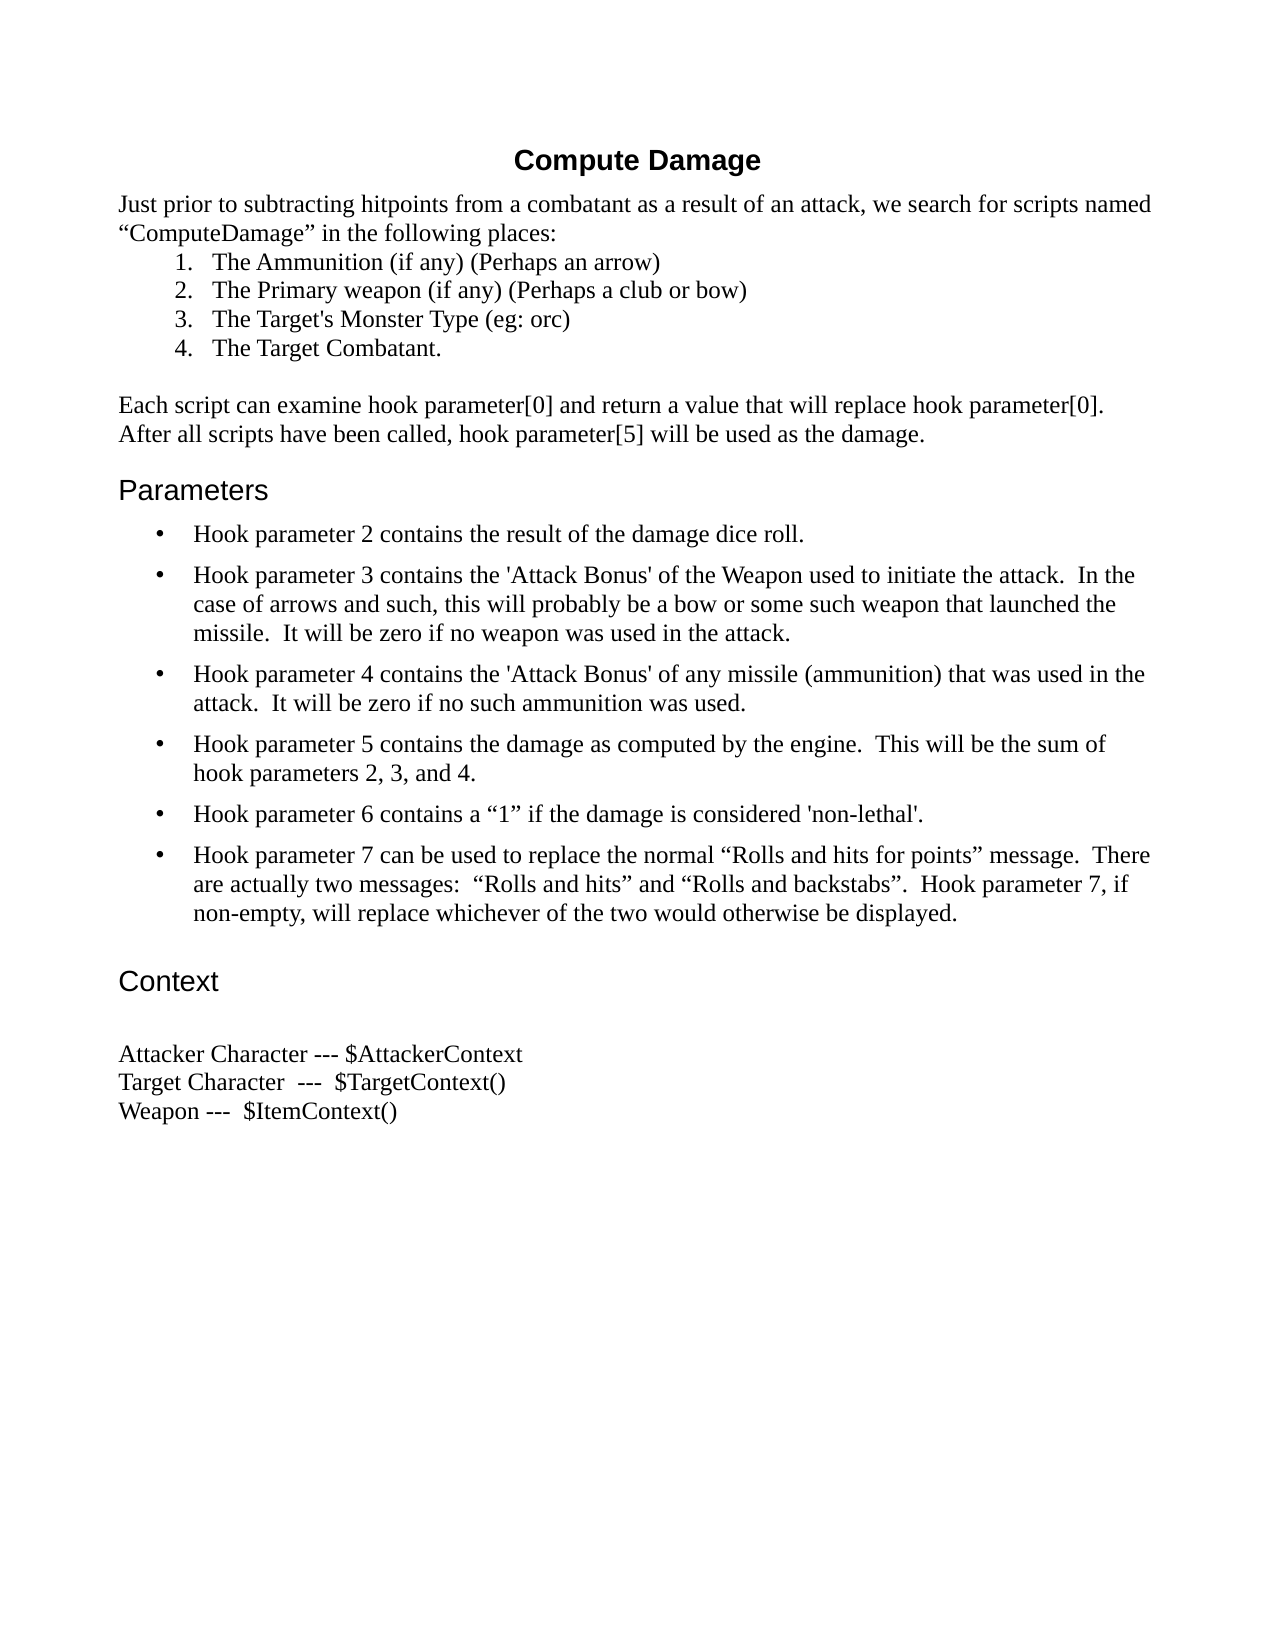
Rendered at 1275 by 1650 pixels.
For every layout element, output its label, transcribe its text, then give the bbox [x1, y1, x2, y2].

text Attacker Character --- $AttackerContext [118, 1039, 1157, 1067]
list The Target's Monster Type (eg: orc) [174, 304, 1157, 333]
subtitle Context [118, 964, 1157, 997]
subtitle Compute Damage [118, 143, 1157, 177]
list Hook parameter 4 contains the 'Attack Bonus' of any missile (ammunition) that was used in the attack. It will be zero if no such ammunition was used. [156, 659, 1157, 716]
list The Primary weapon (if any) (Perhaps a club or bow) [174, 275, 1157, 304]
list Hook parameter 3 contains the 'Attack Bonus' of the Weapon used to initiate the attack. In the case of arrows and such, this will probably be a bow or some such weapon that launched the missile. It will be zero if no weapon was used in the attack. [156, 560, 1157, 646]
list Hook parameter 5 contains the damage as computed by the engine. This will be the sum of hook parameters 2, 3, and 4. [156, 729, 1157, 786]
list Hook parameter 7 can be used to replace the normal “Rolls and hits for points” message. There are actually two messages: “Rolls and hits” and “Rolls and backstabs”. Hook parameter 7, if non-empty, will replace whichever of the two would otherwise be displayed. [156, 840, 1157, 926]
list Hook parameter 6 contains a “1” if the damage is considered 'non-lethal'. [156, 799, 1157, 828]
text Just prior to subtracting hitpoints from a combatant as a result of an attack, we search for scripts named “ComputeDamage” in the following places: [118, 189, 1157, 247]
text Each script can examine hook parameter[0] and return a value that will replace hook parameter[0]. After all scripts have been called, hook parameter[5] will be used as the damage. [118, 390, 1157, 448]
text Weapon --- $ItemContext() [118, 1096, 1157, 1125]
list The Target Combatant. [174, 333, 1157, 362]
text Target Character --- $TargetContext() [118, 1067, 1157, 1096]
subtitle Parameters [118, 473, 1157, 506]
list Hook parameter 2 contains the result of the damage dice roll. [156, 519, 1157, 548]
list The Ammunition (if any) (Perhaps an arrow) [174, 247, 1157, 275]
